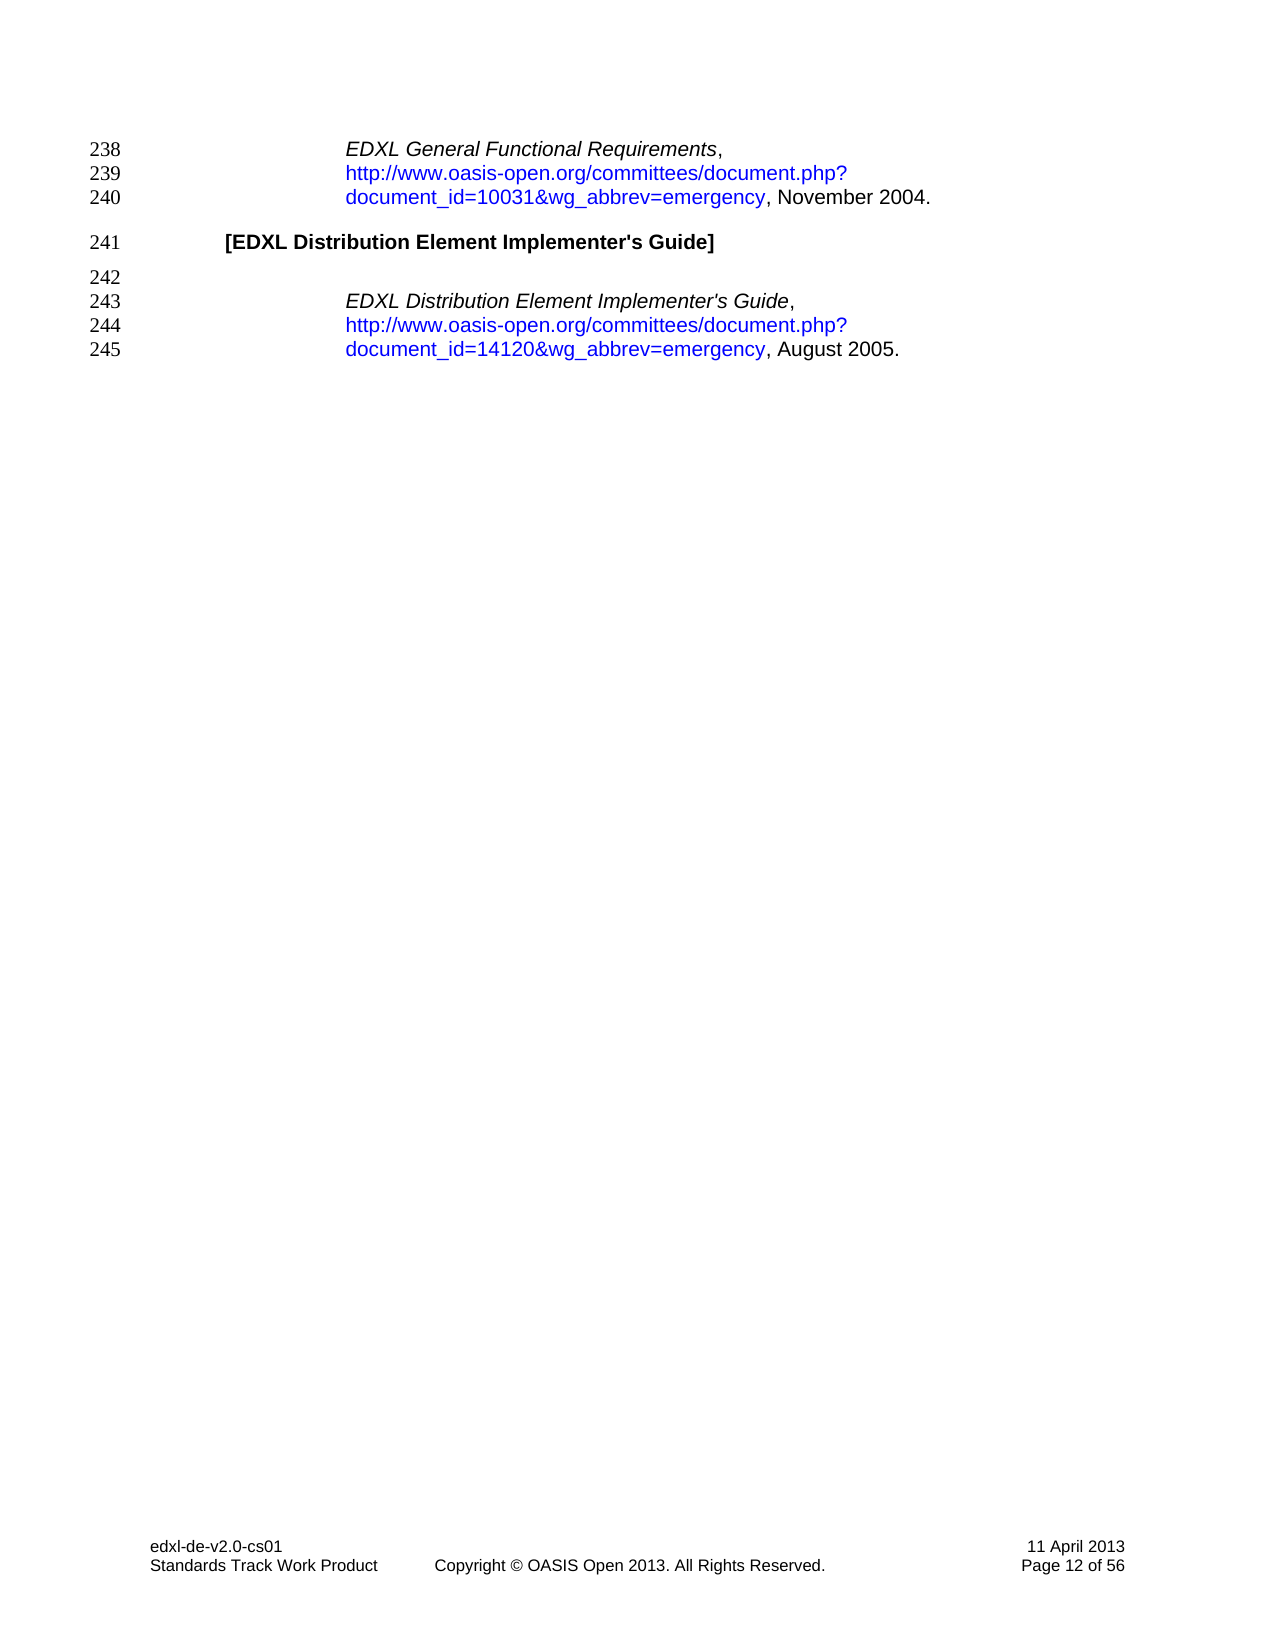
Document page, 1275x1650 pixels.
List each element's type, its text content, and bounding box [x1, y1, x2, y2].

text EDXL Distribution Element Implementer's Guide, http://www.oasis-open.org/committees/document.php?document_id=14120&wg_abbrev=emergency, August 2005. [345, 289, 1125, 361]
text [EDXL Distribution Element Implementer's Guide] [150, 230, 1125, 254]
text EDXL General Functional Requirements, http://www.oasis-open.org/committees/document.php?document_id=10031&wg_abbrev=emergency, November 2004. [345, 137, 1125, 209]
